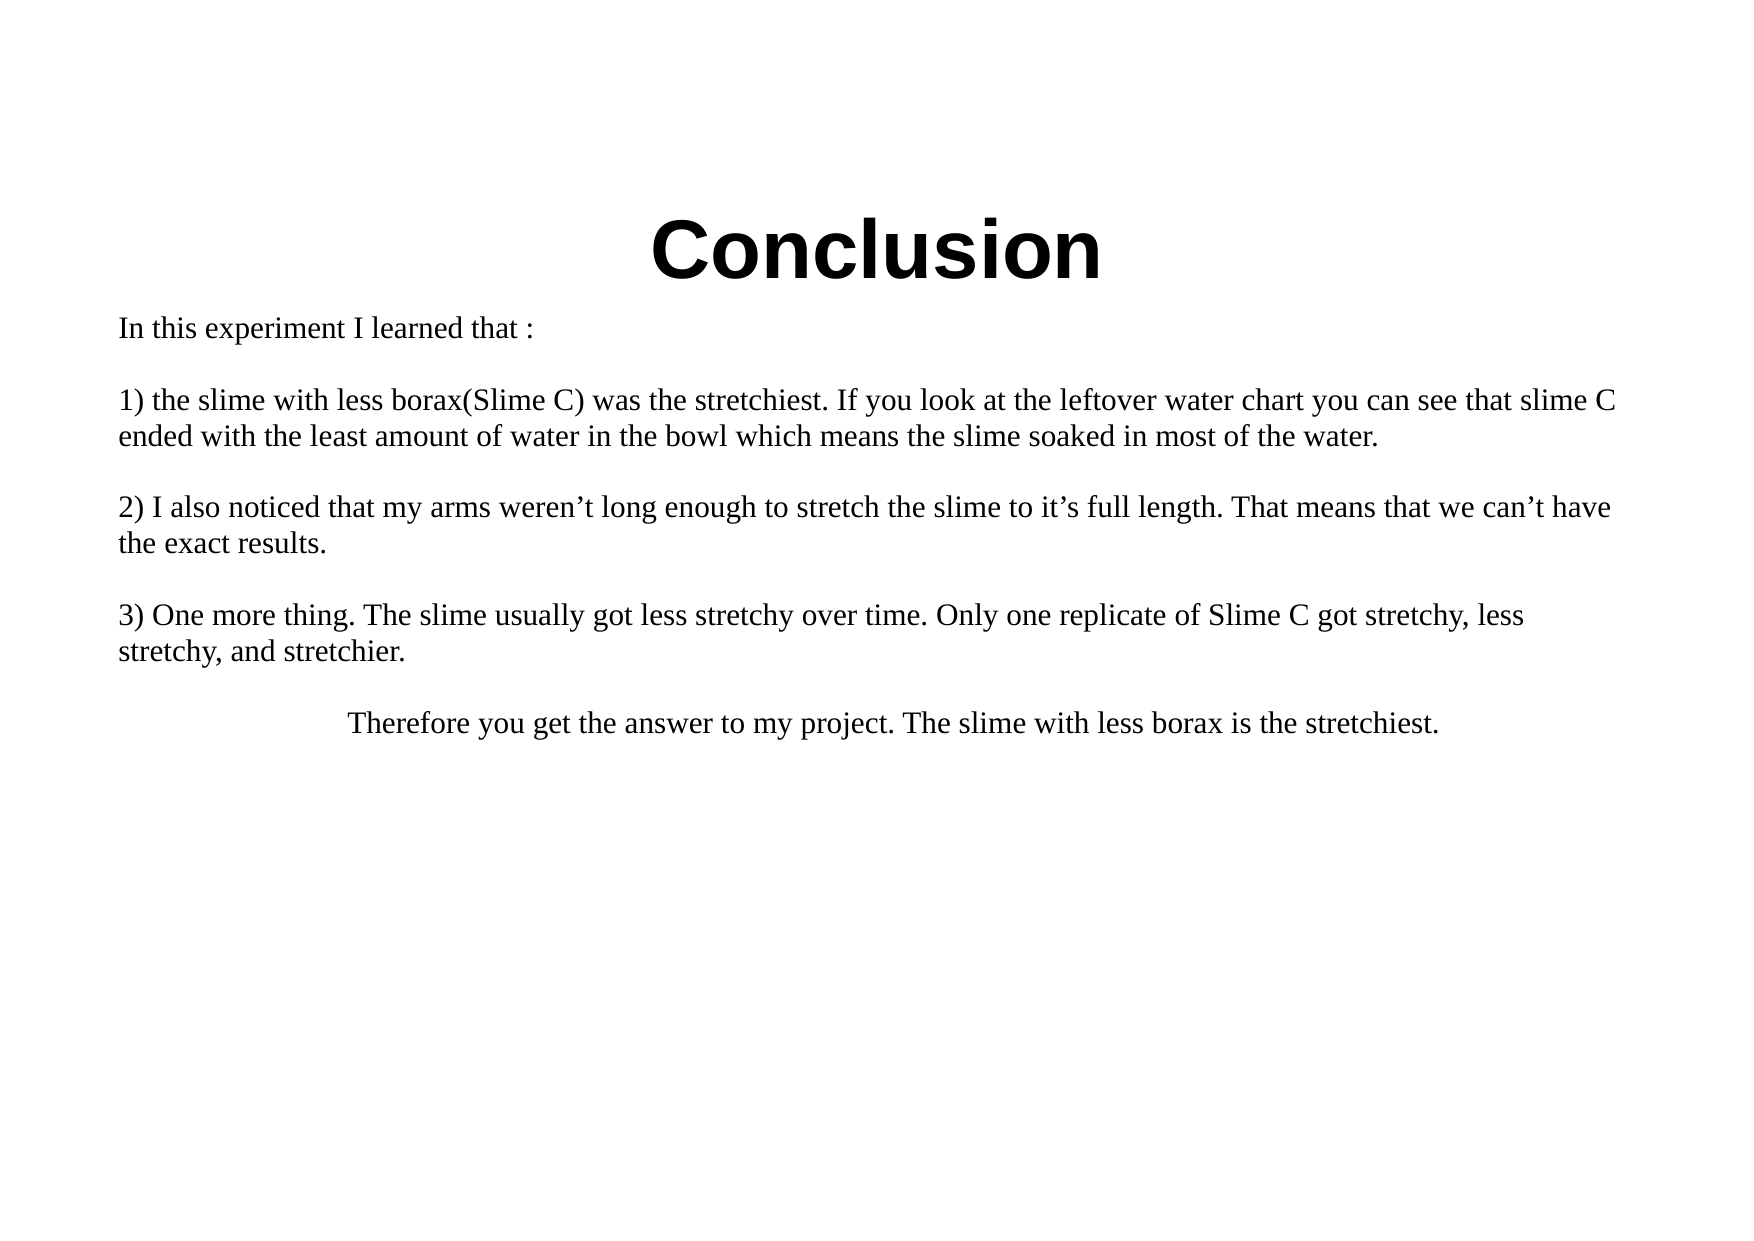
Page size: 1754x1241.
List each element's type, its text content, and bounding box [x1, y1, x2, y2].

text 1) the slime with less borax(Slime C) was the stretchiest. If you look at the leftover water chart you can see that slime C ended with the least amount of water in the bowl which means the slime soaked in most of the water. [118, 381, 1636, 453]
text 3) One more thing. The slime usually got less stretchy over time. Only one replicate of Slime C got stretchy, less stretchy, and stretchier. [118, 596, 1636, 668]
text Therefore you get the answer to my project. The slime with less borax is the stretchiest. [118, 704, 1636, 740]
text In this experiment I learned that : [118, 309, 1636, 345]
title Conclusion [118, 201, 1636, 296]
text 2) I also noticed that my arms weren’t long enough to stretch the slime to it’s full length. That means that we can’t have the exact results. [118, 489, 1636, 561]
